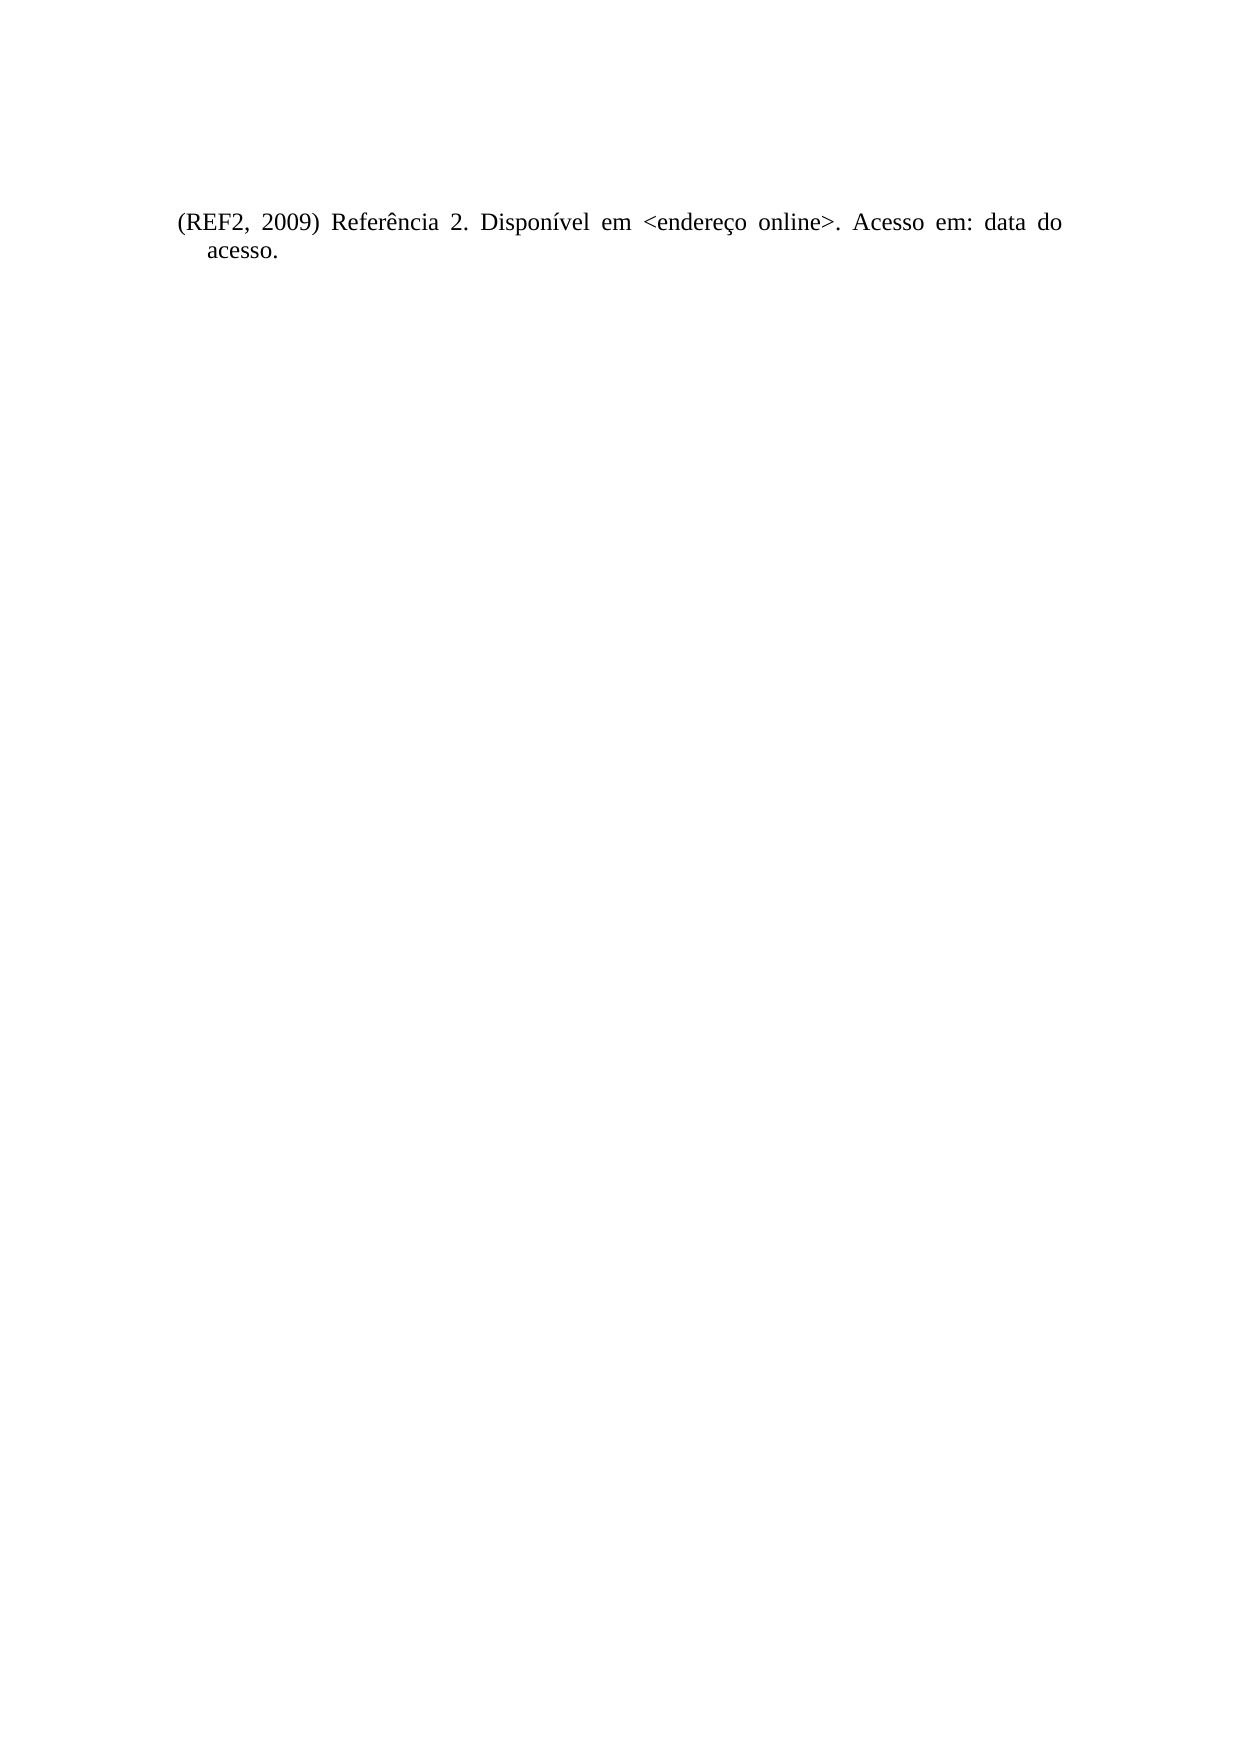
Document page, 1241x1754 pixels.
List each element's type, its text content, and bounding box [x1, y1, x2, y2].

text (REF2, 2009) Referência 2. Disponível em <endereço online>. Acesso em: data do acesso. [177, 207, 1063, 264]
